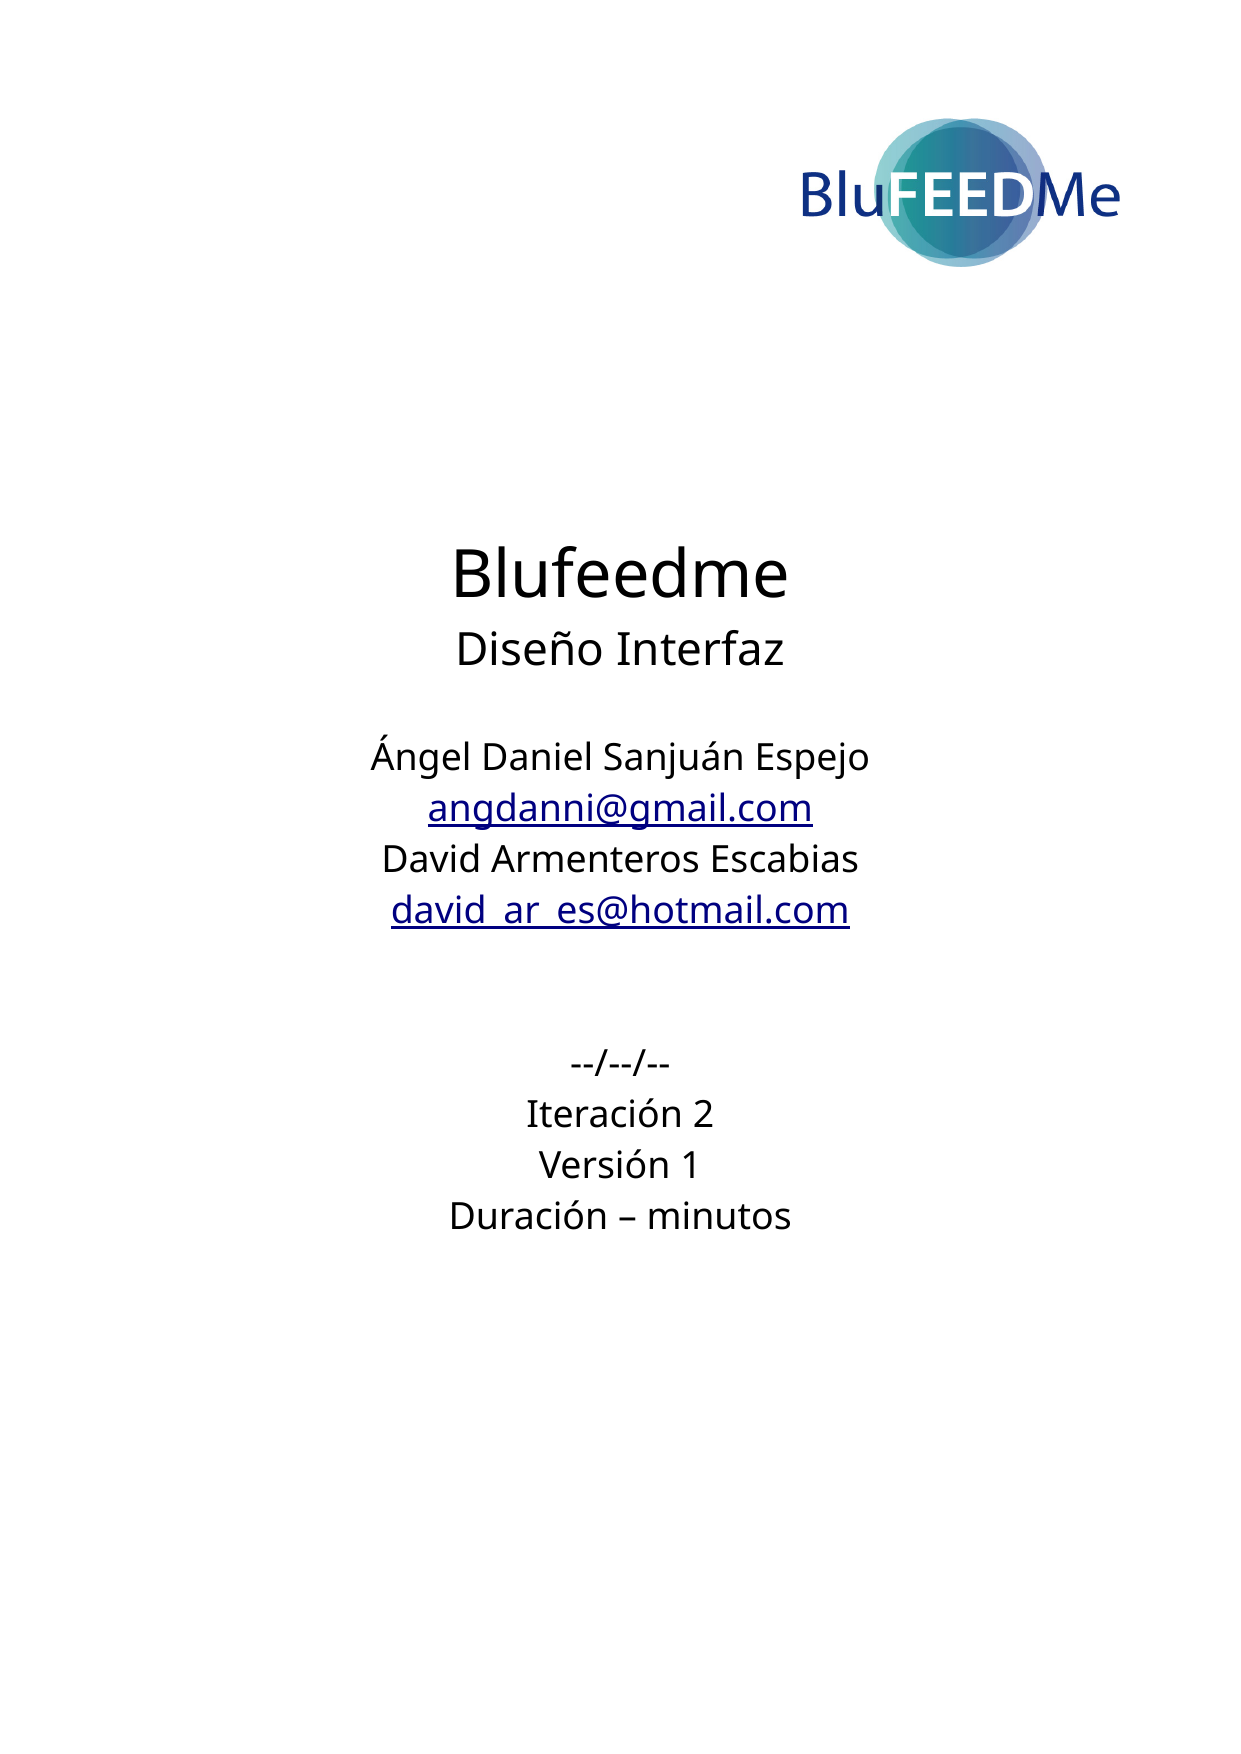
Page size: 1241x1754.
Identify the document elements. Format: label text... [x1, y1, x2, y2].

text Diseño Interfaz [118, 617, 1122, 679]
text david_ar_es@hotmail.com [118, 883, 1122, 934]
text angdanni@gmail.com [118, 781, 1122, 832]
text Iteración 2 [118, 1087, 1122, 1138]
text Ángel Daniel Sanjuán Espejo [118, 730, 1122, 781]
text David Armenteros Escabias [118, 832, 1122, 883]
picture [797, 118, 1122, 267]
text Blufeedme [118, 526, 1122, 617]
text Versión 1 [118, 1138, 1122, 1189]
text Duración – minutos [118, 1189, 1122, 1241]
text --/--/-- [118, 1036, 1122, 1087]
